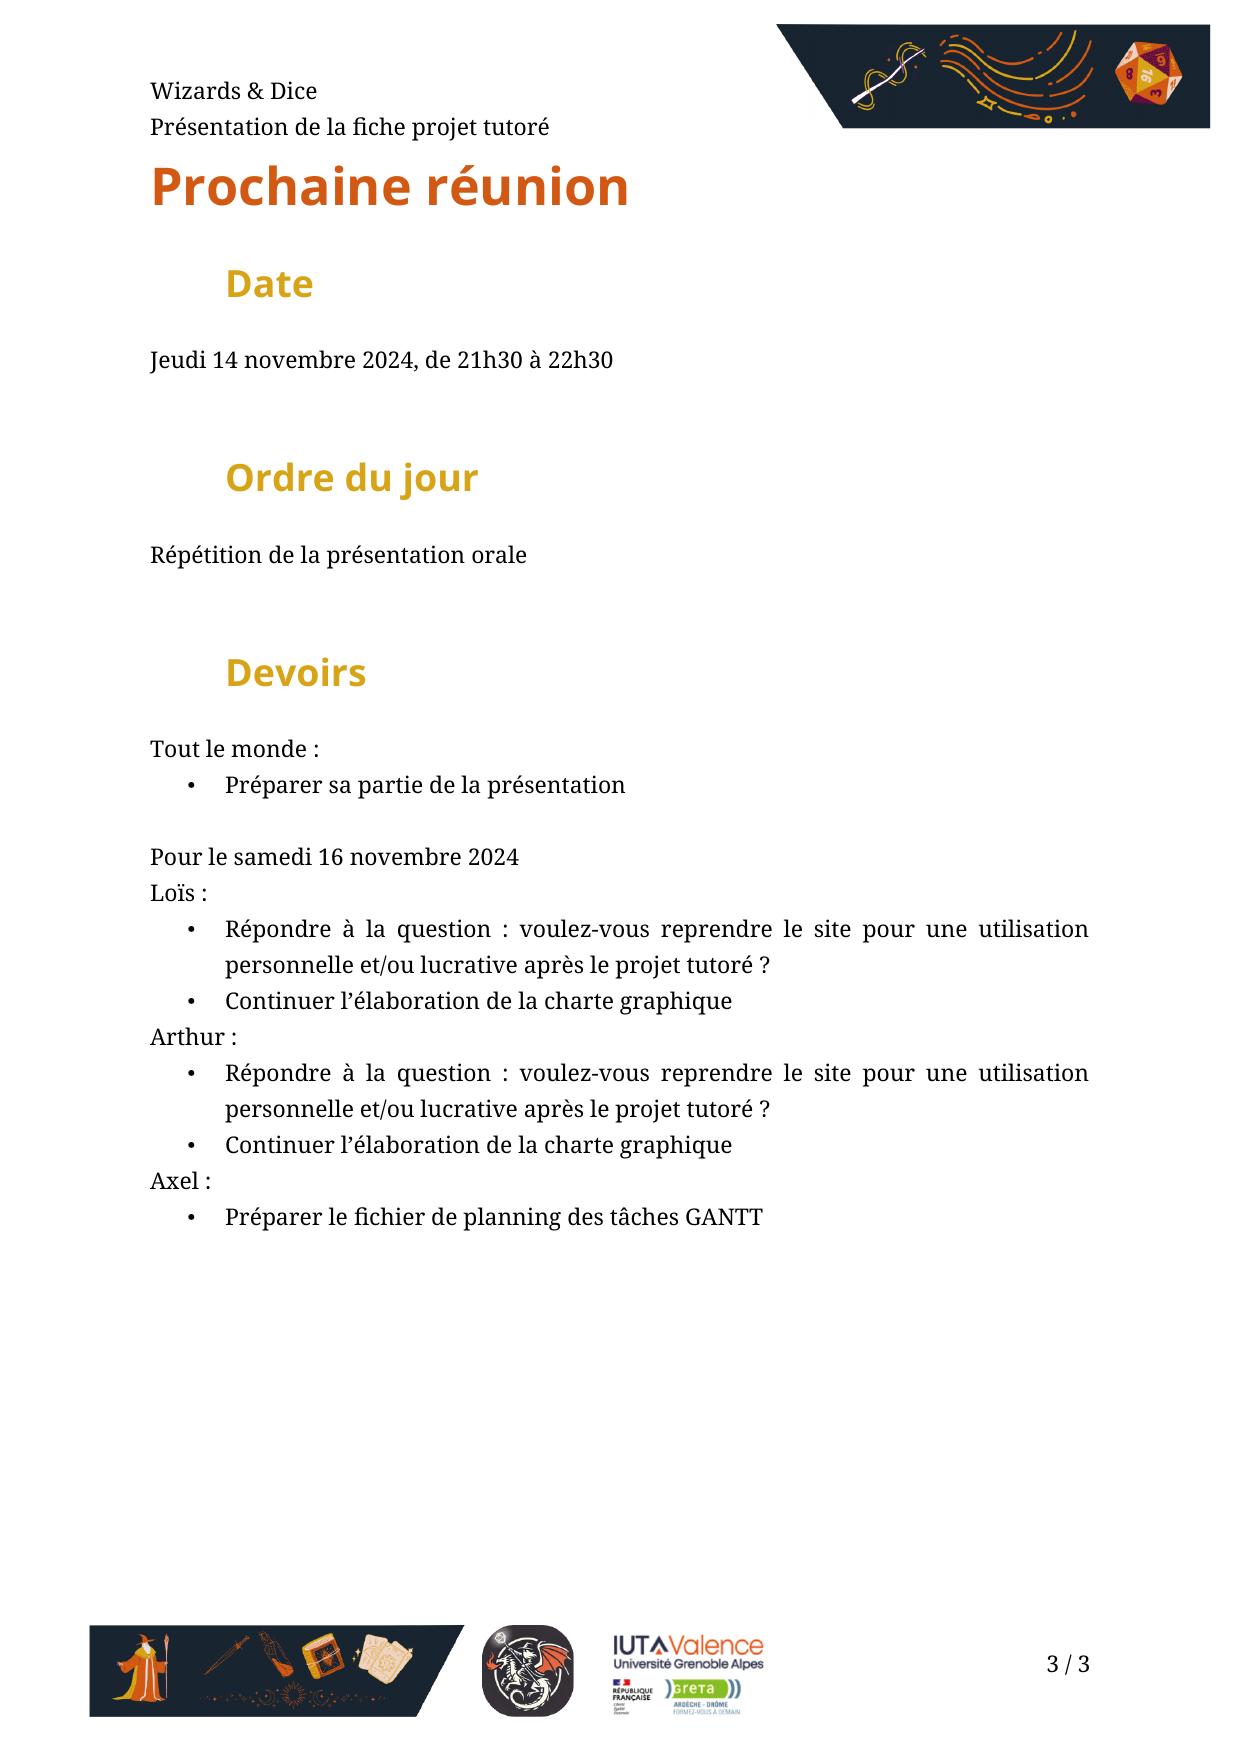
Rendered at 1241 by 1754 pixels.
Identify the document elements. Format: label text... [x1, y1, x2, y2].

text Pour le samedi 16 novembre 2024 [150, 841, 1090, 872]
subtitle Devoirs [225, 646, 1090, 697]
list Préparer le fichier de planning des tâches GANTT [187, 1201, 1090, 1232]
subtitle Ordre du jour [225, 452, 1090, 503]
text Loïs : [150, 877, 1090, 908]
list Continuer l’élaboration de la charte graphique [187, 1129, 1090, 1160]
text Tout le monde : [150, 733, 1090, 765]
text Axel : [150, 1165, 1090, 1196]
picture [81, 1614, 788, 1726]
text Jeudi 14 novembre 2024, de 21h30 à 22h30 [150, 344, 1090, 375]
subtitle Date [225, 257, 1090, 308]
picture [771, 21, 1218, 131]
list Préparer sa partie de la présentation [187, 769, 1090, 801]
list Répondre à la question : voulez-vous reprendre le site pour une utilisation personnelle et/ou lucrative après le projet tutoré ? [187, 1057, 1090, 1124]
text Répétition de la présentation orale [150, 539, 1090, 570]
subtitle Prochaine réunion [150, 150, 1090, 221]
list Continuer l’élaboration de la charte graphique [187, 985, 1090, 1016]
text Arthur : [150, 1021, 1090, 1052]
list Répondre à la question : voulez-vous reprendre le site pour une utilisation personnelle et/ou lucrative après le projet tutoré ? [187, 913, 1090, 980]
